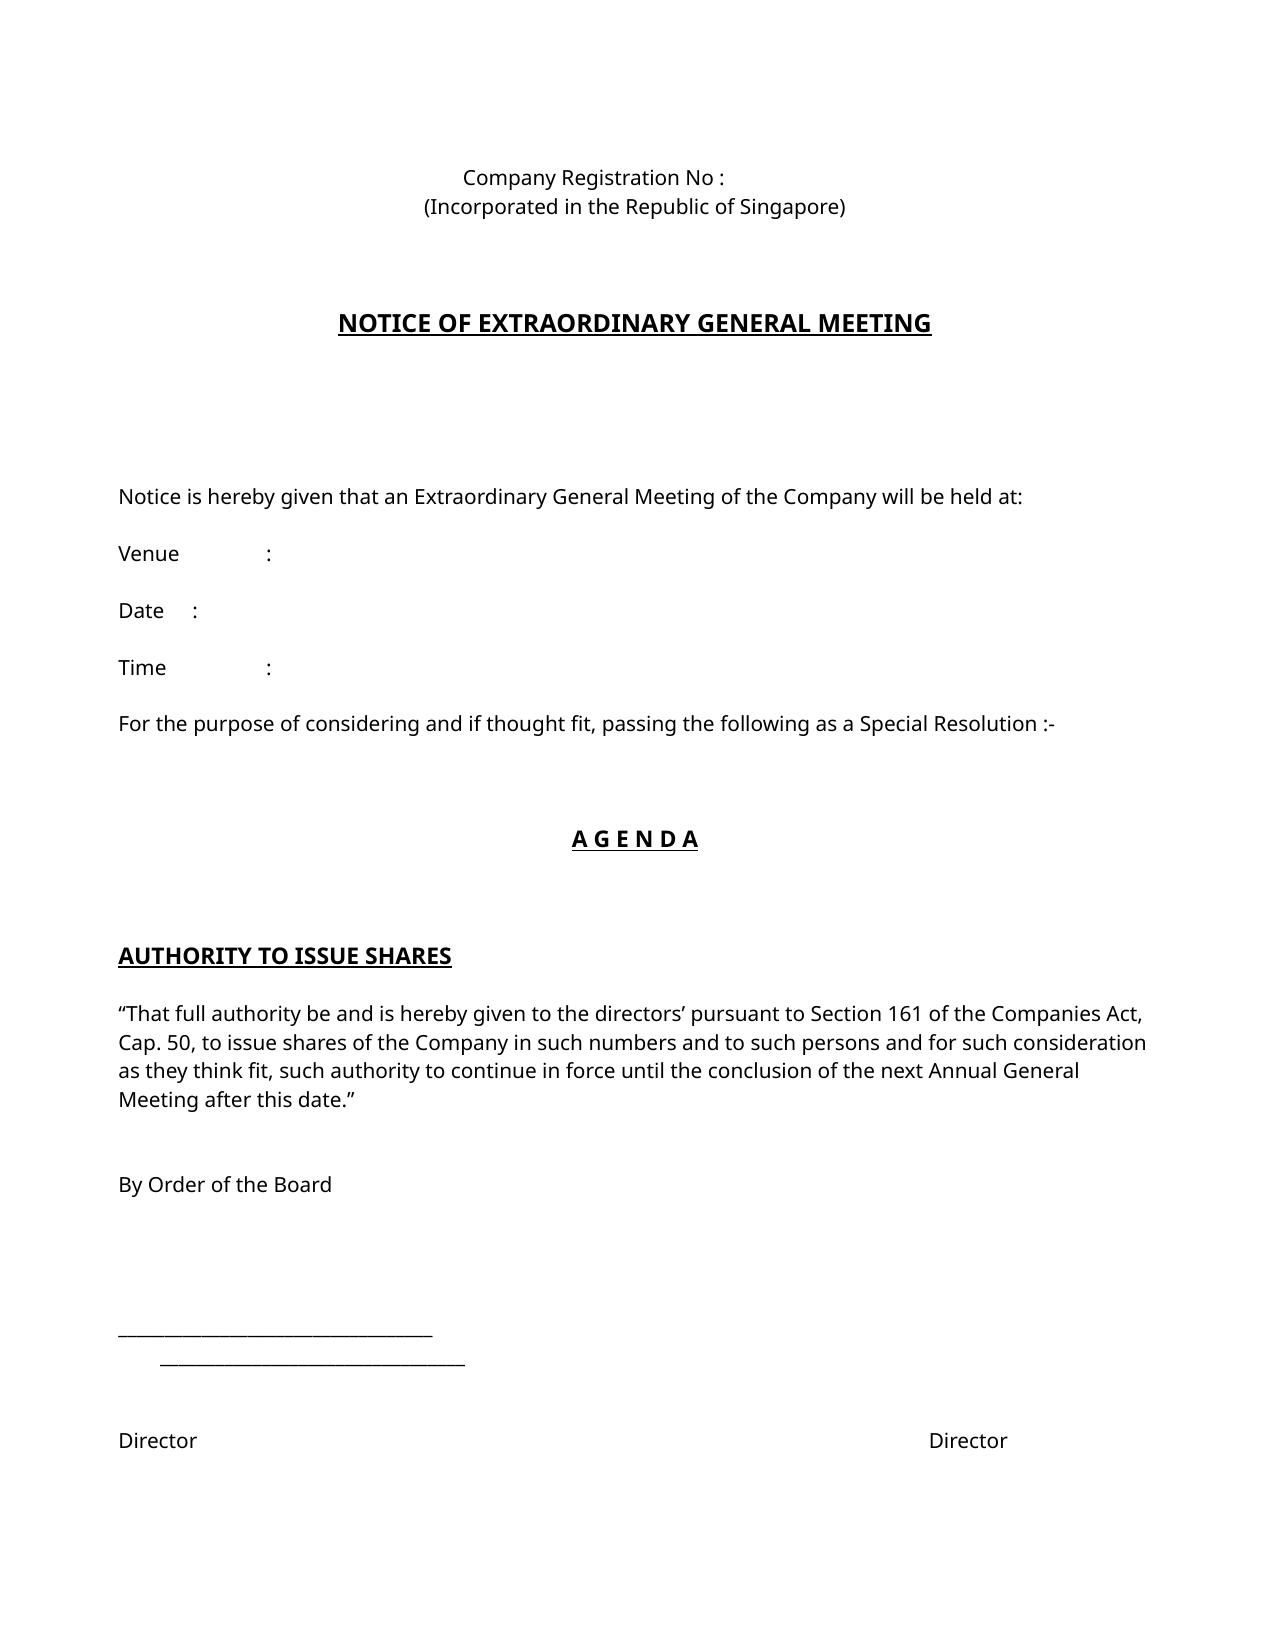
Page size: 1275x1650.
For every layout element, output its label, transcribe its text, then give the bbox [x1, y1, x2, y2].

text Notice is hereby given that an Extraordinary General Meeting of the Company will be held at: [118, 482, 1157, 510]
text Time : <get_timenow_12h()> [118, 653, 1157, 681]
text Venue : <get_partner_full_address(o.id)> [118, 539, 1157, 567]
text Date : <get_datenow()> [118, 596, 1157, 624]
text AUTHORITY TO ISSUE SHARES [118, 940, 1157, 971]
text __________________________________ <if test="line['director2']!=''">_________________________________</if> [118, 1312, 1157, 1369]
text (Incorporated in the Republic of Singapore) [118, 192, 1157, 220]
text <o.name> [118, 118, 1157, 163]
text By Order of the Board [118, 1170, 1157, 1198]
text A G E N D A [118, 823, 1157, 854]
text <for each="line in get_2directorin1line(o.id)"> [118, 1198, 1157, 1227]
text Director <if test="line['director2']!=''">Director</if> [118, 1426, 1157, 1454]
text “That full authority be and is hereby given to the directors’ pursuant to Section 161 of the Companies Act, Cap. 50, to issue shares of the Company in such numbers and to such persons and for such consideration as they think fit, such authority to continue in force until the conclusion of the next Annual General Meeting after this date.” [118, 999, 1157, 1113]
text <line['director1']> <if test="line['director2']!=''"><line['director2']></if> [118, 1369, 1157, 1426]
text NOTICE OF EXTRAORDINARY GENERAL MEETING [118, 306, 1157, 340]
text Company Registration No : <o.uen> [118, 163, 1157, 192]
text For the purpose of considering and if thought fit, passing the following as a Special Resolution :- [118, 709, 1157, 738]
text </for> [118, 1454, 1157, 1483]
